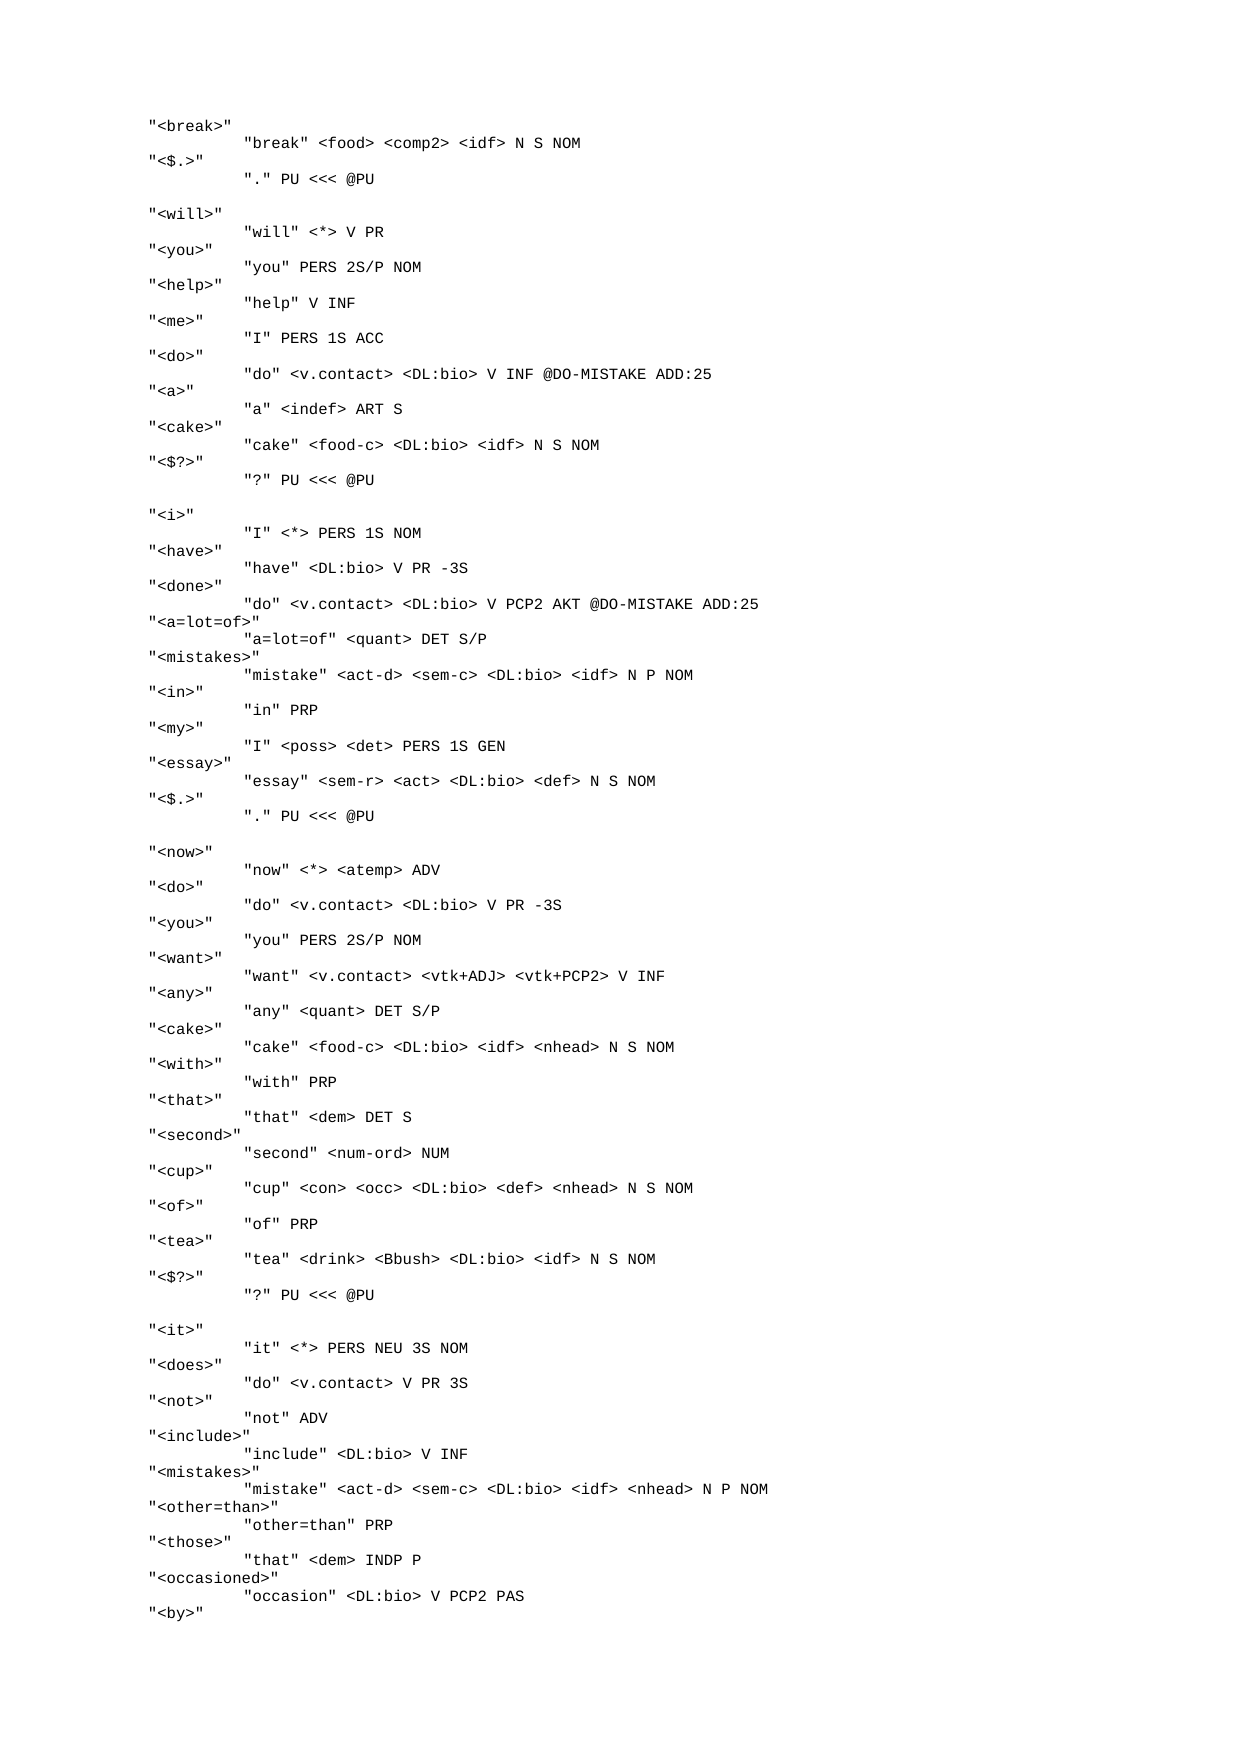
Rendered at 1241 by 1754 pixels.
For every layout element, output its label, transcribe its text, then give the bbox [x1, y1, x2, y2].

text "second" <num-ord> NUM [148, 1145, 1092, 1163]
text "I" <*> PERS 1S NOM [148, 525, 1092, 543]
text "in" PRP [148, 702, 1092, 720]
text "<it>" [148, 1322, 1092, 1340]
text "<include>" [148, 1428, 1092, 1446]
text "<$.>" [148, 153, 1092, 171]
text "do" <v.contact> <DL:bio> V INF @DO-MISTAKE ADD:25 [148, 366, 1092, 384]
text "<other=than>" [148, 1499, 1092, 1517]
text "<my>" [148, 720, 1092, 738]
text "<tea>" [148, 1234, 1092, 1251]
text "with" PRP [148, 1074, 1092, 1092]
text "<i>" [148, 508, 1092, 525]
text "now" <*> <atemp> ADV [148, 862, 1092, 879]
text "<break>" [148, 118, 1092, 136]
text "include" <DL:bio> V INF [148, 1446, 1092, 1464]
text "do" <v.contact> V PR 3S [148, 1375, 1092, 1393]
text "?" PU <<< @PU [148, 1287, 1092, 1304]
text "you" PERS 2S/P NOM [148, 933, 1092, 950]
text "cake" <food-c> <DL:bio> <idf> N S NOM [148, 437, 1092, 454]
text "<mistakes>" [148, 649, 1092, 667]
text "<$.>" [148, 791, 1092, 809]
text "other=than" PRP [148, 1517, 1092, 1535]
text "will" <*> V PR [148, 224, 1092, 242]
text "do" <v.contact> <DL:bio> V PCP2 AKT @DO-MISTAKE ADD:25 [148, 596, 1092, 614]
text "<help>" [148, 277, 1092, 295]
text "cake" <food-c> <DL:bio> <idf> <nhead> N S NOM [148, 1039, 1092, 1057]
text "that" <dem> DET S [148, 1110, 1092, 1127]
text "." PU <<< @PU [148, 809, 1092, 826]
text "break" <food> <comp2> <idf> N S NOM [148, 136, 1092, 153]
text "have" <DL:bio> V PR -3S [148, 561, 1092, 578]
text "<does>" [148, 1358, 1092, 1375]
text "<essay>" [148, 756, 1092, 773]
text "<in>" [148, 685, 1092, 702]
text "<now>" [148, 844, 1092, 862]
text "you" PERS 2S/P NOM [148, 260, 1092, 277]
text "want" <v.contact> <vtk+ADJ> <vtk+PCP2> V INF [148, 968, 1092, 986]
text "<done>" [148, 578, 1092, 596]
text "any" <quant> DET S/P [148, 1003, 1092, 1021]
text "?" PU <<< @PU [148, 472, 1092, 490]
text "tea" <drink> <Bbush> <DL:bio> <idf> N S NOM [148, 1251, 1092, 1269]
text "mistake" <act-d> <sem-c> <DL:bio> <idf> <nhead> N P NOM [148, 1482, 1092, 1499]
text "<cup>" [148, 1163, 1092, 1181]
text "<by>" [148, 1606, 1092, 1623]
text "<a>" [148, 384, 1092, 401]
text "not" ADV [148, 1411, 1092, 1428]
text "occasion" <DL:bio> V PCP2 PAS [148, 1588, 1092, 1606]
text "<mistakes>" [148, 1464, 1092, 1482]
text "<of>" [148, 1198, 1092, 1216]
text "essay" <sem-r> <act> <DL:bio> <def> N S NOM [148, 773, 1092, 791]
text "<me>" [148, 313, 1092, 331]
text "a=lot=of" <quant> DET S/P [148, 632, 1092, 649]
text "<you>" [148, 915, 1092, 933]
text "<have>" [148, 543, 1092, 561]
text "<not>" [148, 1393, 1092, 1411]
text "that" <dem> INDP P [148, 1552, 1092, 1570]
text "cup" <con> <occ> <DL:bio> <def> <nhead> N S NOM [148, 1181, 1092, 1198]
text "<cake>" [148, 419, 1092, 437]
text "<that>" [148, 1092, 1092, 1110]
text "it" <*> PERS NEU 3S NOM [148, 1340, 1092, 1358]
text "<second>" [148, 1127, 1092, 1145]
text "<$?>" [148, 1269, 1092, 1287]
text "<those>" [148, 1535, 1092, 1552]
text "<will>" [148, 207, 1092, 224]
text "I" PERS 1S ACC [148, 331, 1092, 348]
text "<want>" [148, 950, 1092, 968]
text "do" <v.contact> <DL:bio> V PR -3S [148, 897, 1092, 915]
text "<you>" [148, 242, 1092, 260]
text "<any>" [148, 986, 1092, 1003]
text "mistake" <act-d> <sem-c> <DL:bio> <idf> N P NOM [148, 667, 1092, 685]
text "<a=lot=of>" [148, 614, 1092, 632]
text "<cake>" [148, 1021, 1092, 1039]
text "of" PRP [148, 1216, 1092, 1234]
text "<$?>" [148, 454, 1092, 472]
text "help" V INF [148, 295, 1092, 313]
text "." PU <<< @PU [148, 171, 1092, 189]
text "a" <indef> ART S [148, 401, 1092, 419]
text "<occasioned>" [148, 1570, 1092, 1588]
text "<do>" [148, 348, 1092, 366]
text "I" <poss> <det> PERS 1S GEN [148, 738, 1092, 756]
text "<do>" [148, 879, 1092, 897]
text "<with>" [148, 1057, 1092, 1074]
